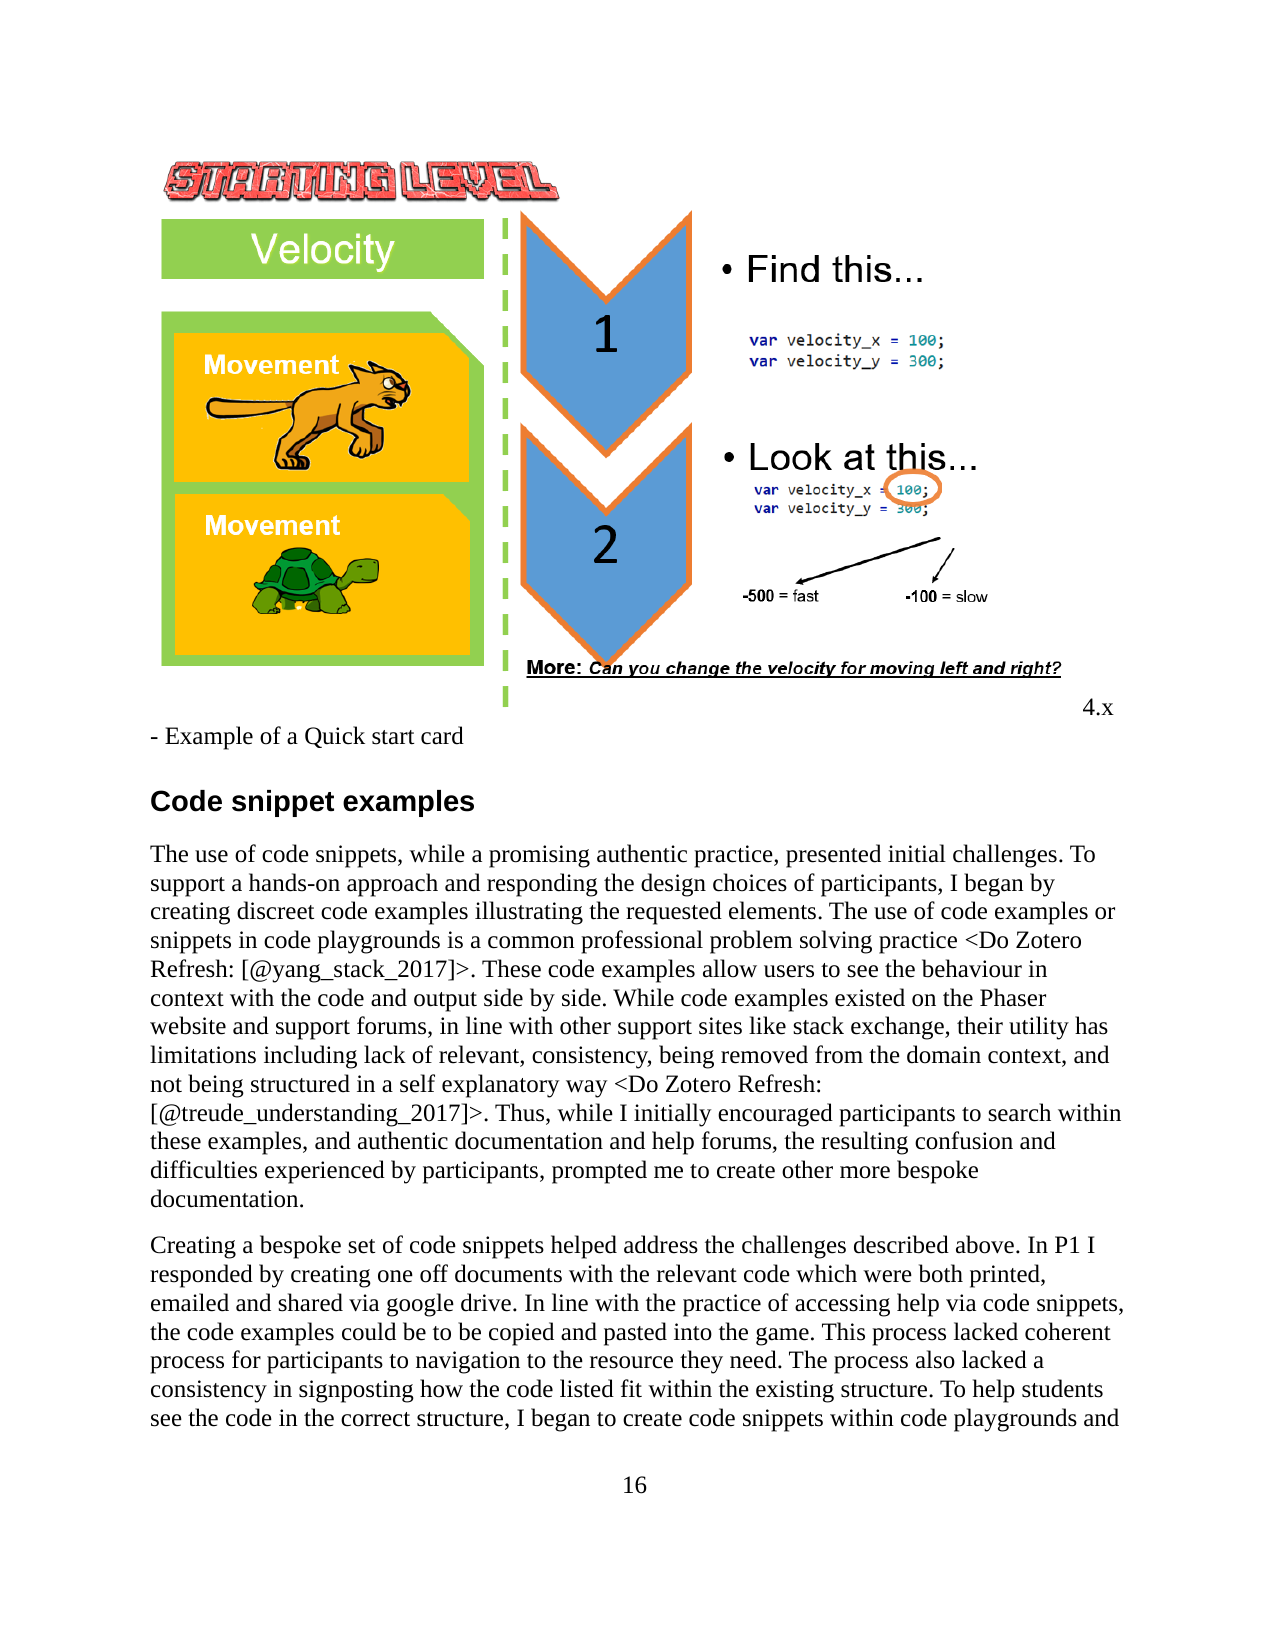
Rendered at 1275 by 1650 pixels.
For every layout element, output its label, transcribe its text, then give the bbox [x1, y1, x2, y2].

text 4.x - Example of a Quick start card [150, 150, 1125, 750]
picture [150, 150, 1077, 716]
text Creating a bespoke set of code snippets helped address the challenges described above. In P1 I responded by creating one off documents with the relevant code which were both printed, emailed and shared via google drive. In line with the practice of accessing help via code snippets, the code examples could be to be copied and pasted into the game. This process lacked coherent process for participants to navigation to the resource they need. The process also lacked a consistency in signposting how the code listed fit within the existing structure. To help students see the code in the correct structure, I began to create code snippets within code playgrounds and [150, 1231, 1125, 1432]
text The use of code snippets, while a promising authentic practice, presented initial challenges. To support a hands-on approach and responding the design choices of participants, I began by creating discreet code examples illustrating the requested elements. The use of code examples or snippets in code playgrounds is a common professional problem solving practice <Do Zotero Refresh: [@yang_stack_2017]>. These code examples allow users to see the behaviour in context with the code and output side by side. While code examples existed on the Phaser website and support forums, in line with other support sites like stack exchange, their utility has limitations including lack of relevant, consistency, being removed from the domain context, and not being structured in a self explanatory way <Do Zotero Refresh: [@treude_understanding_2017]>. Thus, while I initially encouraged participants to search within these examples, and authentic documentation and help forums, the resulting confusion and difficulties experienced by participants, prompted me to create other more bespoke documentation. [150, 839, 1125, 1213]
subtitle Code snippet examples [150, 784, 1125, 817]
